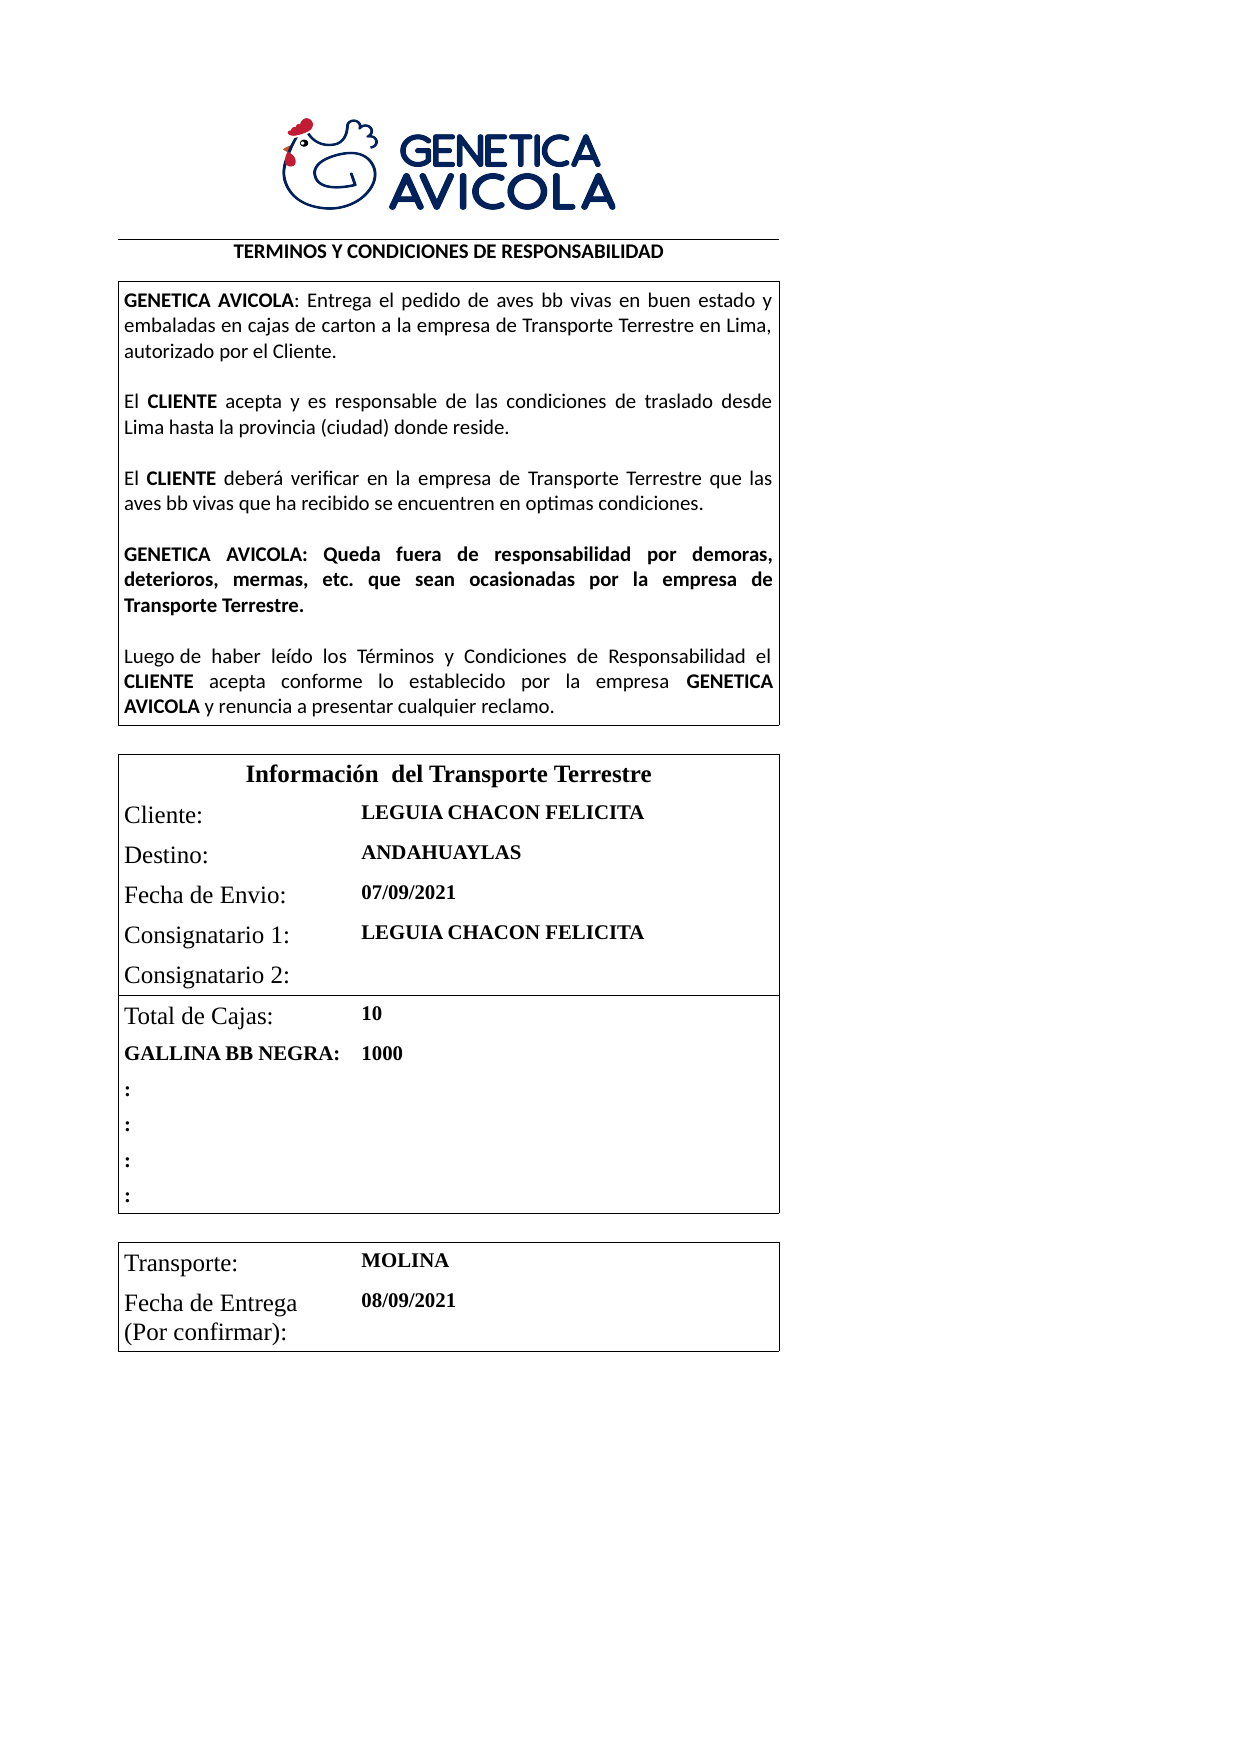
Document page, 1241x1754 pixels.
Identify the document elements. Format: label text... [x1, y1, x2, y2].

table_cell Total de Cajas: [119, 996, 356, 1035]
table_cell ANDAHUAYLAS [356, 834, 779, 874]
table_cell 1000 [356, 1035, 779, 1071]
table_cell Destino: [119, 834, 356, 874]
table_cell : [119, 1071, 356, 1106]
table_cell 10 [356, 996, 779, 1035]
table_cell Transporte: [119, 1243, 356, 1282]
table_cell [356, 1142, 779, 1177]
table_cell Consignatario 2: [119, 955, 356, 995]
table_cell MOLINA [356, 1243, 779, 1282]
table_cell Fecha de Entrega (Por confirmar): [119, 1282, 356, 1351]
table_header TERMINOS Y CONDICIONES DE RESPONSABILIDAD [118, 240, 779, 281]
table_cell : [119, 1142, 356, 1177]
table_cell [356, 1106, 779, 1142]
picture [282, 118, 616, 210]
table_cell GENETICA AVICOLA: Entrega el pedido de aves bb vivas en buen estado y embaladas en cajas de carton a la empresa de Transporte Terrestre en Lima, autorizado por el Cliente. El CLIENTE acepta y es responsable de las condiciones de traslado desde Lima hasta la provincia (ciudad) donde reside. El CLIENTE deberá verificar en la empresa de Transporte Terrestre que las aves bb vivas que ha recibido se encuentren en optimas condiciones. GENETICA AVICOLA: Queda fuera de responsabilidad por demoras, deterioros, mermas, etc. que sean ocasionadas por la empresa de Transporte Terrestre. Luego de haber leído los Términos y Condiciones de Responsabilidad el CLIENTE acepta conforme lo establecido por la empresa GENETICA AVICOLA y renuncia a presentar cualquier reclamo. [119, 282, 779, 725]
table_cell [356, 1214, 779, 1242]
table_cell GALLINA BB NEGRA: [119, 1035, 356, 1071]
table_cell [356, 1071, 779, 1106]
table_cell Consignatario 1: [119, 915, 356, 955]
table_cell Fecha de Envio: [119, 874, 356, 914]
table_cell : [119, 1178, 356, 1213]
table_cell [356, 1178, 779, 1213]
table_cell [356, 955, 779, 995]
table_cell LEGUIA CHACON FELICITA [356, 915, 779, 955]
table_cell Cliente: [119, 794, 356, 834]
table_cell 07/09/2021 [356, 874, 779, 914]
table_cell : [119, 1106, 356, 1142]
table_cell [118, 1214, 356, 1242]
table_cell 08/09/2021 [356, 1282, 779, 1351]
table_cell LEGUIA CHACON FELICITA [356, 794, 779, 834]
table_header Información del Transporte Terrestre [119, 755, 779, 794]
